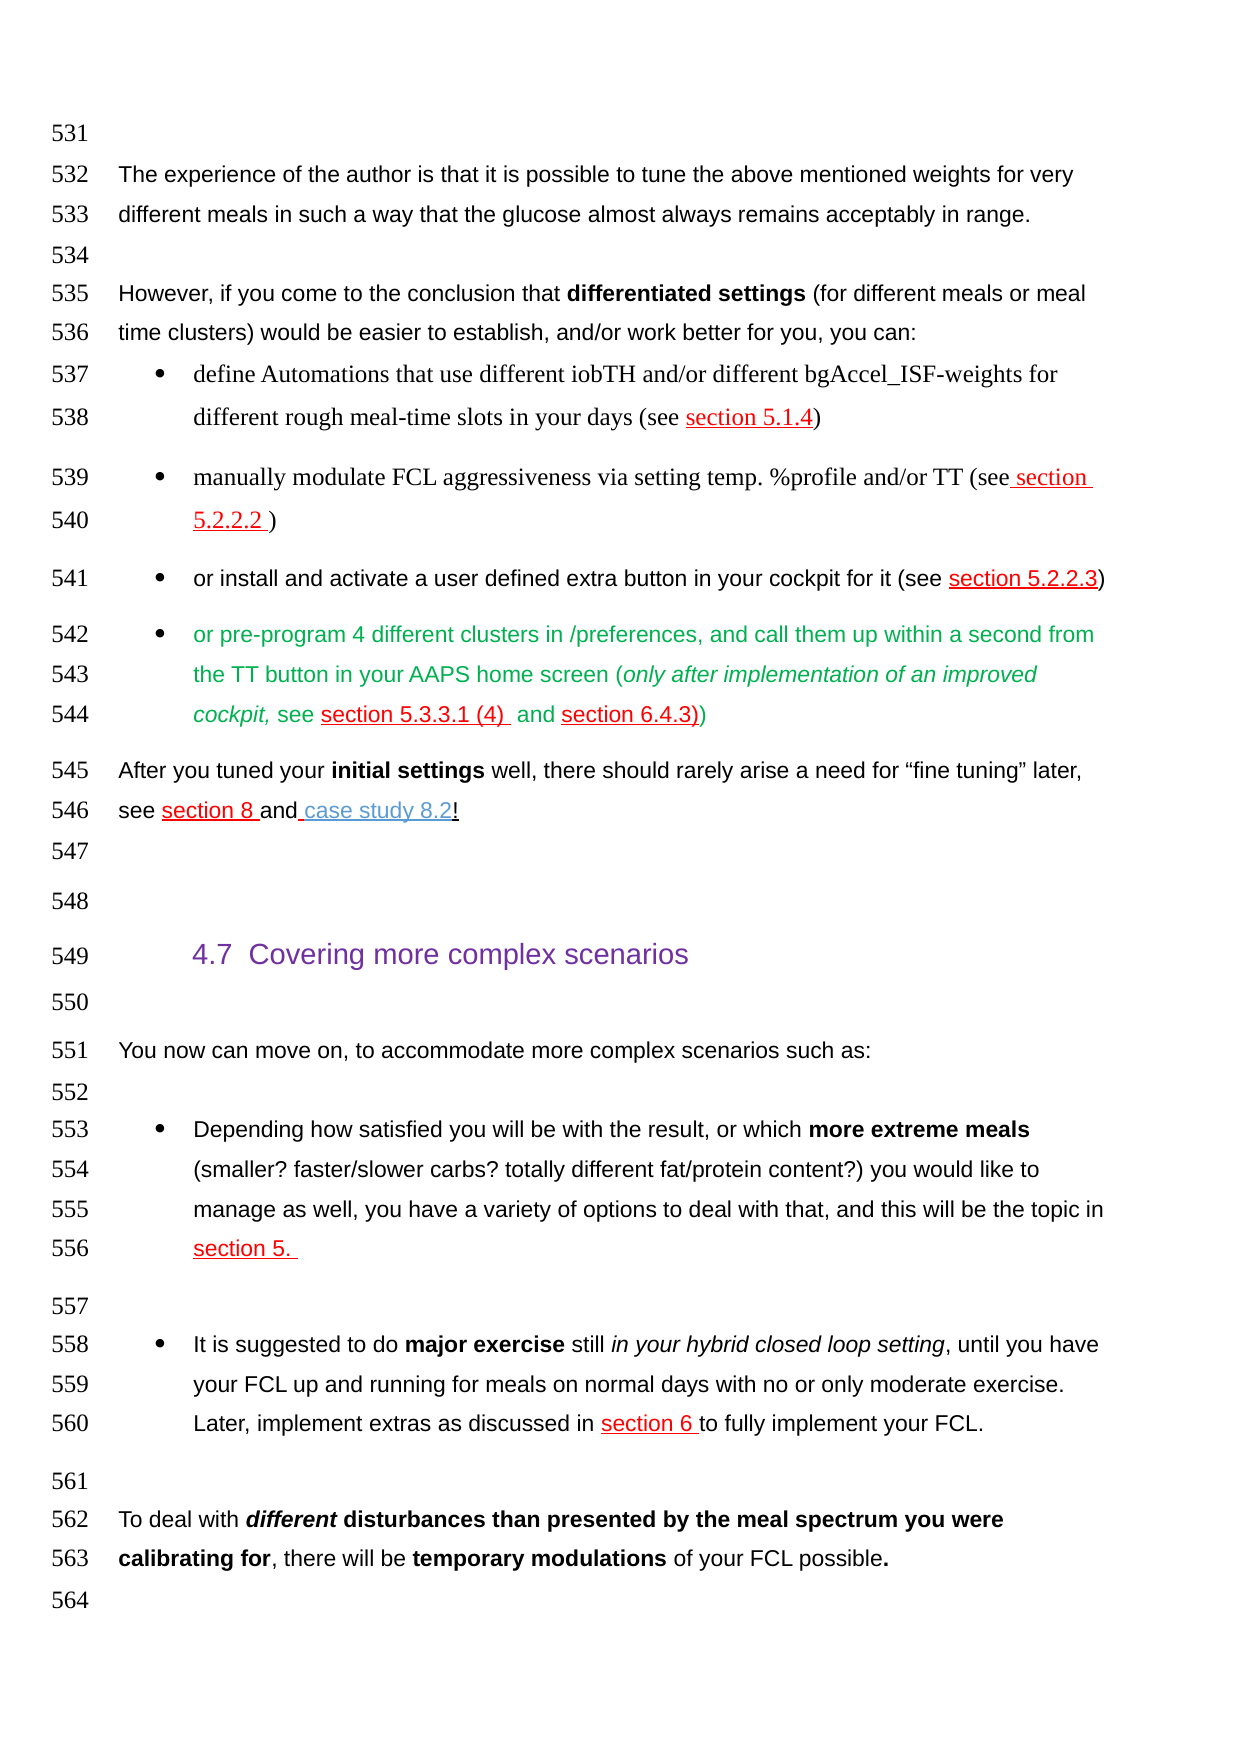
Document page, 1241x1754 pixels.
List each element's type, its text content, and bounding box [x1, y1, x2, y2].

list manually modulate FCL aggressiveness via setting temp. %profile and/or TT (see section 5.2.2.2 ) [156, 462, 1122, 533]
text After you tuned your initial settings well, there should rarely arise a need for “fine tuning” later, see section 8 and case study 8.2! [118, 757, 1122, 823]
text However, if you come to the conclusion that differentiated settings (for different meals or meal time clusters) would be easier to establish, and/or work better for you, you can: [118, 280, 1122, 346]
text You now can move on, to accommodate more complex scenarios such as: [118, 1037, 1122, 1064]
text To deal with different disturbances than presented by the meal spectrum you were calibrating for, there will be temporary modulations of your FCL possible. [118, 1506, 1122, 1572]
text 4.7 Covering more complex scenarios [192, 937, 1122, 970]
list or pre-program 4 different clusters in /preferences, and call them up within a second from the TT button in your AAPS home screen (only after implementation of an improved cockpit, see section 5.3.3.1 (4) and section 6.4.3)) [156, 621, 1122, 727]
text The experience of the author is that it is possible to tune the above mentioned weights for very different meals in such a way that the glucose almost always remains acceptably in range. [118, 161, 1122, 227]
list It is suggested to do major exercise still in your hybrid closed loop setting, until you have your FCL up and running for meals on normal days with no or only moderate exercise. Later, implement extras as discussed in section 6 to fully implement your FCL. [156, 1331, 1122, 1437]
list Depending how satisfied you will be with the result, or which more extreme meals (smaller? faster/slower carbs? totally different fat/protein content?) you would like to manage as well, you have a variety of options to deal with that, and this will be the topic in section 5. [156, 1116, 1122, 1262]
list or install and activate a user defined extra button in your cockpit for it (see section 5.2.2.3) [156, 564, 1122, 591]
list define Automations that use different iobTH and/or different bgAccel_ISF-weights for different rough meal-time slots in your days (see section 5.1.4) [156, 359, 1122, 431]
